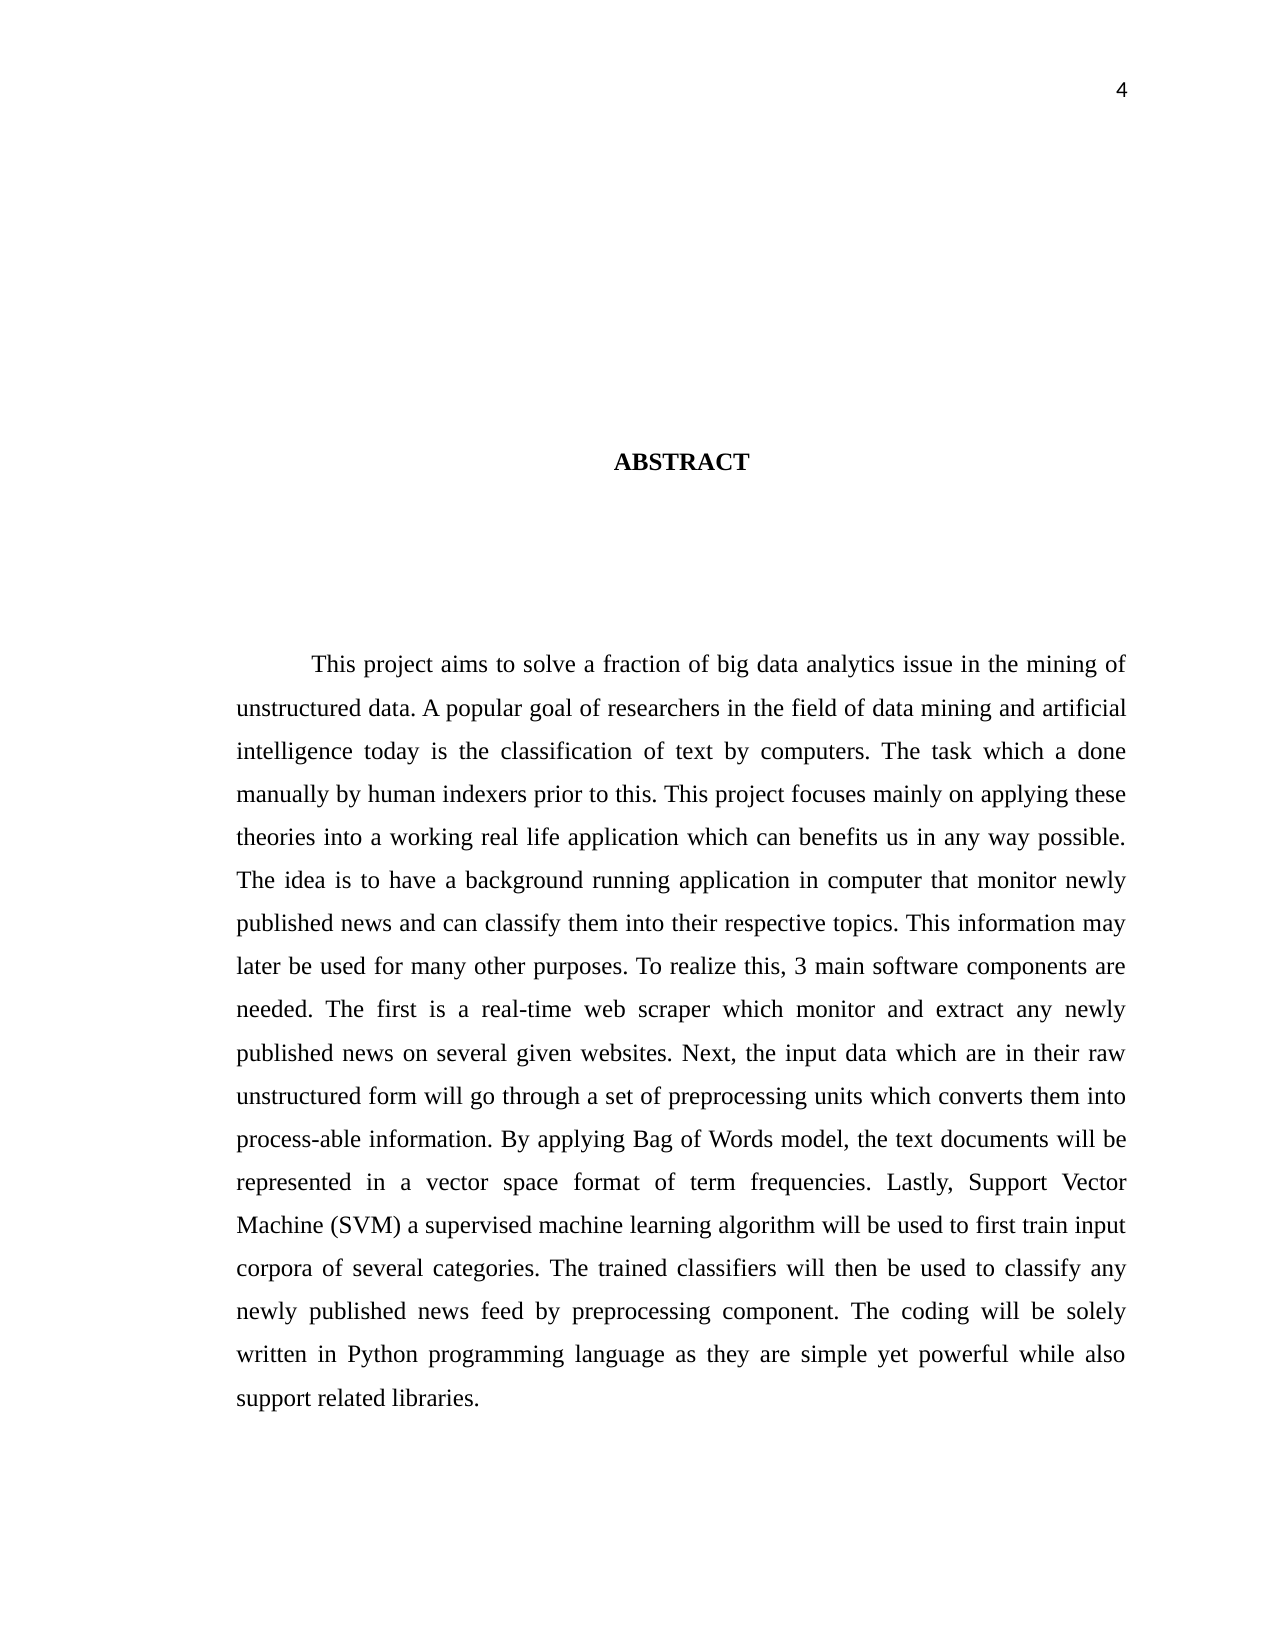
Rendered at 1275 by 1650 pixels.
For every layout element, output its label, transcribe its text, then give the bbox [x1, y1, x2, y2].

text ABSTRACT [236, 447, 1127, 475]
text This project aims to solve a fraction of big data analytics issue in the mining of unstructured data. A popular goal of researchers in the field of data mining and artificial intelligence today is the classification of text by computers. The task which a done manually by human indexers prior to this. This project focuses mainly on applying these theories into a working real life application which can benefits us in any way possible. The idea is to have a background running application in computer that monitor newly published news and can classify them into their respective topics. This information may later be used for many other purposes. To realize this, 3 main software components are needed. The first is a real-time web scraper which monitor and extract any newly published news on several given websites. Next, the input data which are in their raw unstructured form will go through a set of preprocessing units which converts them into process-able information. By applying Bag of Words model, the text documents will be represented in a vector space format of term frequencies. Lastly, Support Vector Machine (SVM) a supervised machine learning algorithm will be used to first train input corpora of several categories. The trained classifiers will then be used to classify any newly published news feed by preprocessing component. The coding will be solely written in Python programming language as they are simple yet powerful while also support related libraries. [236, 649, 1127, 1411]
